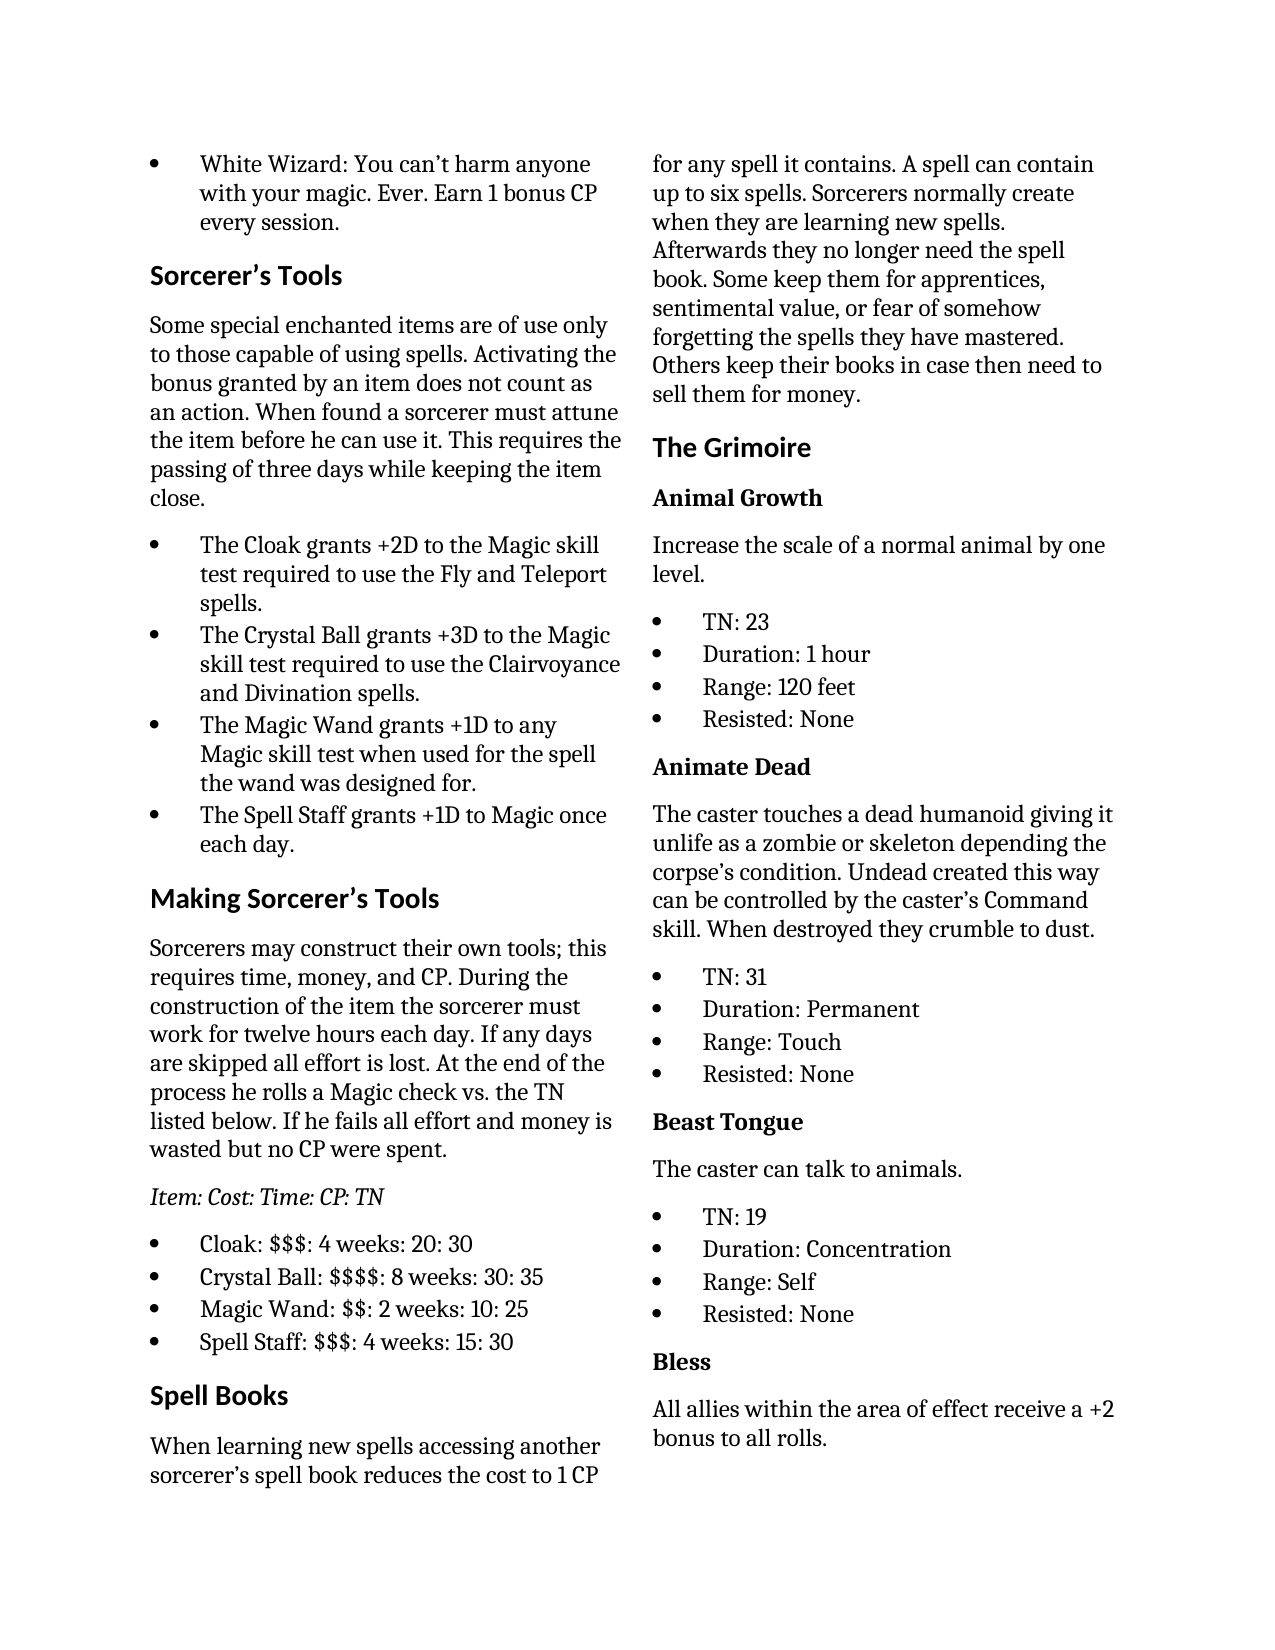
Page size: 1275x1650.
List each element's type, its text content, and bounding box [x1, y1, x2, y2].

text Increase the scale of a normal animal by one level. [652, 531, 1125, 589]
text Animal Growth [652, 484, 1125, 513]
list TN: 23 [652, 608, 1125, 636]
list Crystal Ball: $$$$: 8 weeks: 30: 35 [150, 1263, 622, 1292]
subtitle Sorcerer’s Tools [150, 257, 622, 293]
list Range: Self [652, 1268, 1125, 1296]
list Duration: Permanent [652, 995, 1125, 1024]
list Cloak: $$$: 4 weeks: 20: 30 [150, 1230, 622, 1259]
text Animate Dead [652, 753, 1125, 781]
text Some special enchanted items are of use only to those capable of using spells. Activating the bonus granted by an item does not count as an action. When found a sorcerer must attune the item before he can use it. This requires the passing of three days while keeping the item close. [150, 311, 622, 513]
list Range: Touch [652, 1028, 1125, 1056]
text When learning new spells accessing another sorcerer’s spell book reduces the cost to 1 CP [150, 1432, 622, 1489]
list Spell Staff: $$$: 4 weeks: 15: 30 [150, 1328, 622, 1357]
text Item: Cost: Time: CP: TN [150, 1183, 622, 1212]
text Sorcerers may construct their own tools; this requires time, money, and CP. During the construction of the item the sorcerer must work for twelve hours each day. If any days are skipped all effort is lost. At the end of the process he rolls a Magic check vs. the TN listed below. If he fails all effort and money is wasted but no CP were spent. [150, 934, 622, 1164]
list Resisted: None [652, 1060, 1125, 1089]
text All allies within the area of effect receive a +2 bonus to all rolls. [652, 1395, 1125, 1453]
text The caster can talk to animals. [652, 1155, 1125, 1184]
list Duration: Concentration [652, 1235, 1125, 1264]
list Duration: 1 hour [652, 640, 1125, 669]
list TN: 19 [652, 1203, 1125, 1231]
subtitle The Grimoire [652, 429, 1125, 465]
subtitle Spell Books [150, 1377, 622, 1413]
list Range: 120 feet [652, 673, 1125, 701]
list The Cloak grants +2D to the Magic skill test required to use the Fly and Teleport spells. [150, 531, 622, 618]
text Beast Tongue [652, 1108, 1125, 1136]
text The caster touches a dead humanoid giving it unlife as a zombie or skeleton depending the corpse’s condition. Undead created this way can be controlled by the caster’s Command skill. When destroyed they crumble to dust. [652, 800, 1125, 944]
list Resisted: None [652, 705, 1125, 734]
list Magic Wand: $$: 2 weeks: 10: 25 [150, 1295, 622, 1324]
list The Spell Staff grants +1D to Magic once each day. [150, 801, 622, 859]
text Bless [652, 1348, 1125, 1376]
list White Wizard: You can’t harm anyone with your magic. Ever. Earn 1 bonus CP every session. [150, 150, 622, 236]
subtitle Making Sorcerer’s Tools [150, 880, 622, 915]
list TN: 31 [652, 963, 1125, 991]
text for any spell it contains. A spell can contain up to six spells. Sorcerers normally create when they are learning new spells. Afterwards they no longer need the spell book. Some keep them for apprentices, sentimental value, or fear of somehow forgetting the spells they have mastered. Others keep their books in case then need to sell them for money. [652, 150, 1125, 409]
list The Crystal Ball grants +3D to the Magic skill test required to use the Clairvoyance and Divination spells. [150, 621, 622, 708]
list The Magic Wand grants +1D to any Magic skill test when used for the spell the wand was designed for. [150, 711, 622, 798]
list Resisted: None [652, 1300, 1125, 1329]
